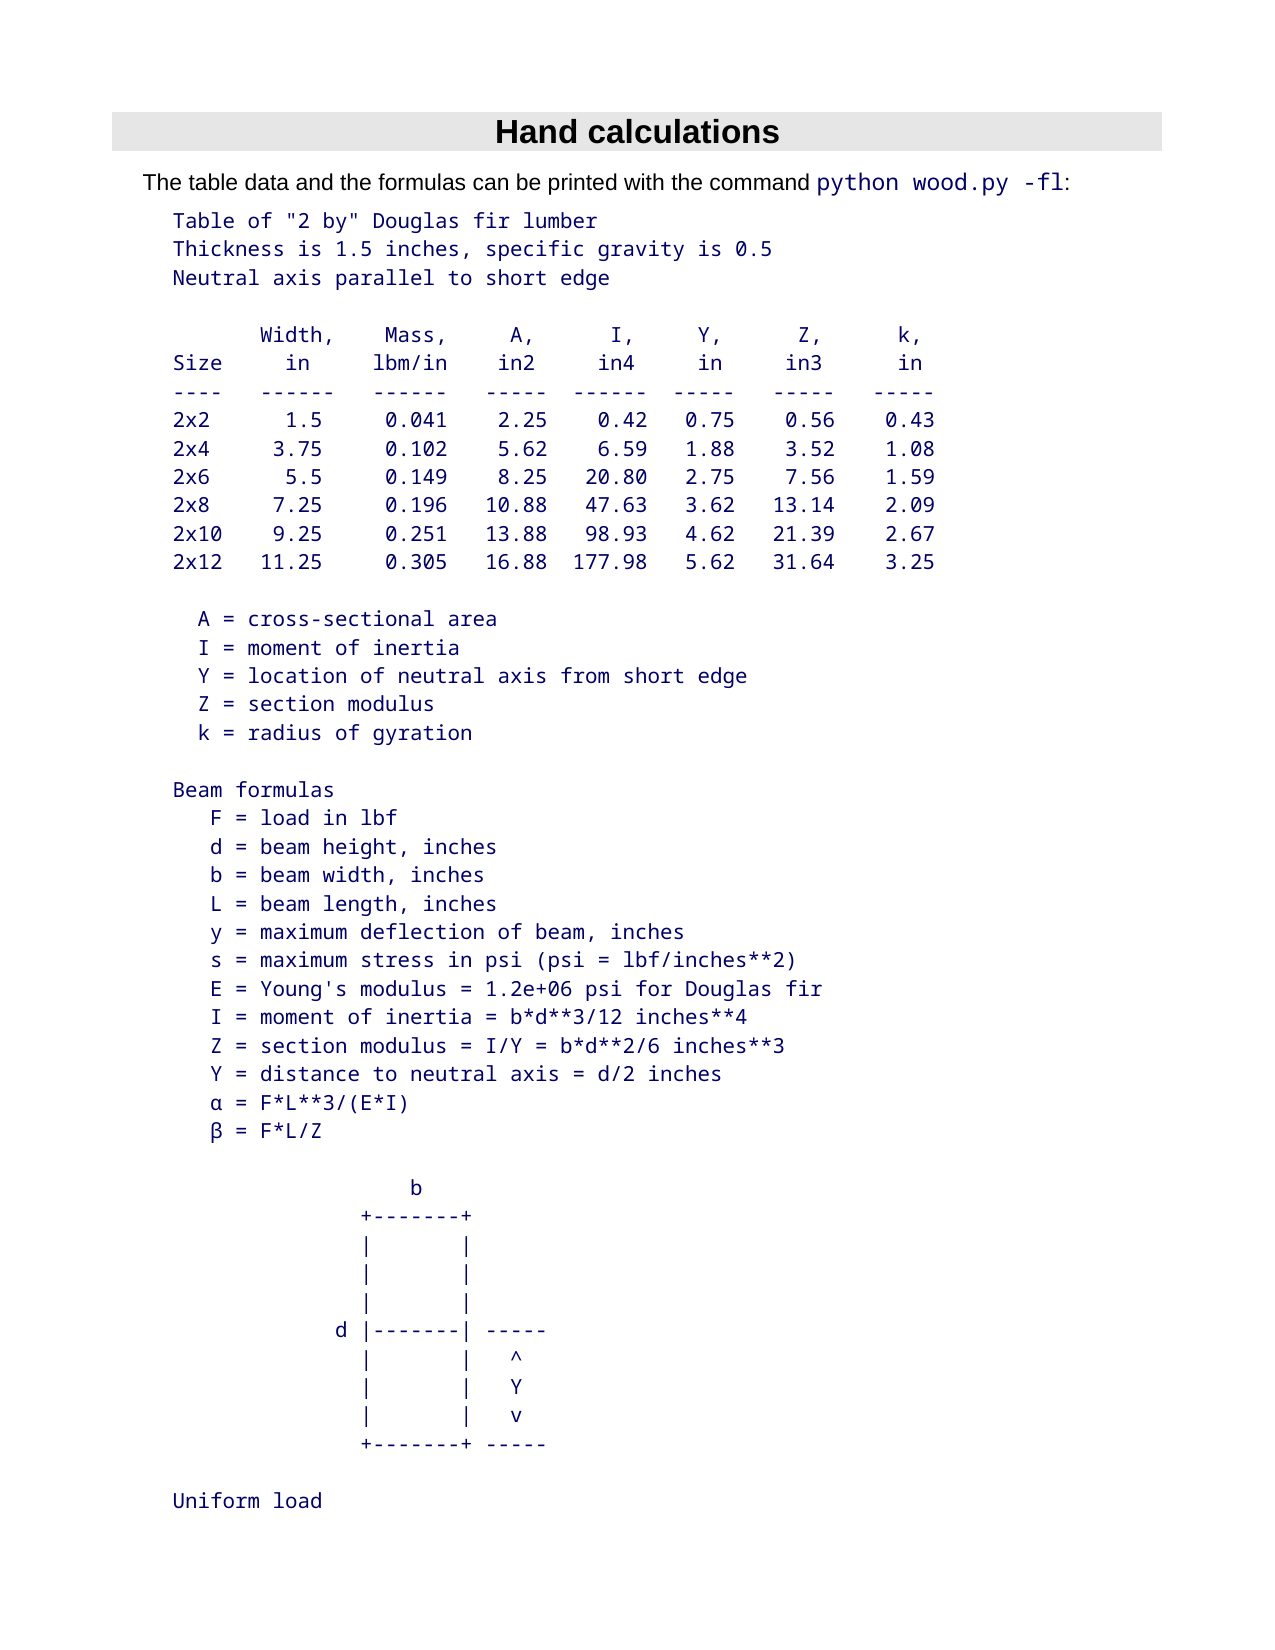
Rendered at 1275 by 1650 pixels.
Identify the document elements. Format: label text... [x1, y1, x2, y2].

text k = radius of gyration [172, 718, 1162, 746]
text Y = location of neutral axis from short edge [172, 661, 1162, 689]
text A = cross-sectional area [172, 604, 1162, 633]
text F = load in lbf [172, 803, 1162, 832]
text 2x10 9.25 0.251 13.88 98.93 4.62 21.39 2.67 [172, 519, 1162, 547]
text The table data and the formulas can be printed with the command python wood.py -fl: [142, 166, 1162, 197]
text Size in lbm/in in2 in4 in in3 in [172, 348, 1162, 377]
text I = moment of inertia [172, 633, 1162, 661]
text +-------+ ----- [172, 1429, 1162, 1457]
text Thickness is 1.5 inches, specific gravity is 0.5 [172, 234, 1162, 263]
text | | [172, 1230, 1162, 1258]
text Z = section modulus = I/Y = b*d**2/6 inches**3 [172, 1031, 1162, 1059]
text b [172, 1173, 1162, 1201]
text 2x2 1.5 0.041 2.25 0.42 0.75 0.56 0.43 [172, 405, 1162, 434]
subtitle Hand calculations [112, 112, 1162, 151]
text Beam formulas [172, 775, 1162, 803]
text β = F*L/Z [172, 1116, 1162, 1144]
text E = Young's modulus = 1.2e+06 psi for Douglas fir [172, 974, 1162, 1002]
text | | ^ [172, 1344, 1162, 1372]
text ---- ------ ------ ----- ------ ----- ----- ----- [172, 377, 1162, 405]
text d = beam height, inches [172, 832, 1162, 860]
text | | [172, 1258, 1162, 1287]
text 2x8 7.25 0.196 10.88 47.63 3.62 13.14 2.09 [172, 491, 1162, 519]
text +-------+ [172, 1201, 1162, 1230]
text 2x4 3.75 0.102 5.62 6.59 1.88 3.52 1.08 [172, 434, 1162, 462]
text Uniform load [172, 1486, 1162, 1514]
text d |-------| ----- [172, 1315, 1162, 1344]
text | | Y [172, 1372, 1162, 1401]
text Y = distance to neutral axis = d/2 inches [172, 1059, 1162, 1088]
text y = maximum deflection of beam, inches [172, 917, 1162, 946]
text Width, Mass, A, I, Y, Z, k, [172, 320, 1162, 348]
text Neutral axis parallel to short edge [172, 263, 1162, 291]
text 2x12 11.25 0.305 16.88 177.98 5.62 31.64 3.25 [172, 547, 1162, 576]
text Table of "2 by" Douglas fir lumber [172, 206, 1162, 234]
text b = beam width, inches [172, 860, 1162, 889]
text α = F*L**3/(E*I) [172, 1088, 1162, 1116]
text | | v [172, 1401, 1162, 1429]
text L = beam length, inches [172, 889, 1162, 917]
text s = maximum stress in psi (psi = lbf/inches**2) [172, 946, 1162, 974]
text | | [172, 1287, 1162, 1315]
text 2x6 5.5 0.149 8.25 20.80 2.75 7.56 1.59 [172, 462, 1162, 491]
text Z = section modulus [172, 689, 1162, 718]
text I = moment of inertia = b*d**3/12 inches**4 [172, 1002, 1162, 1031]
